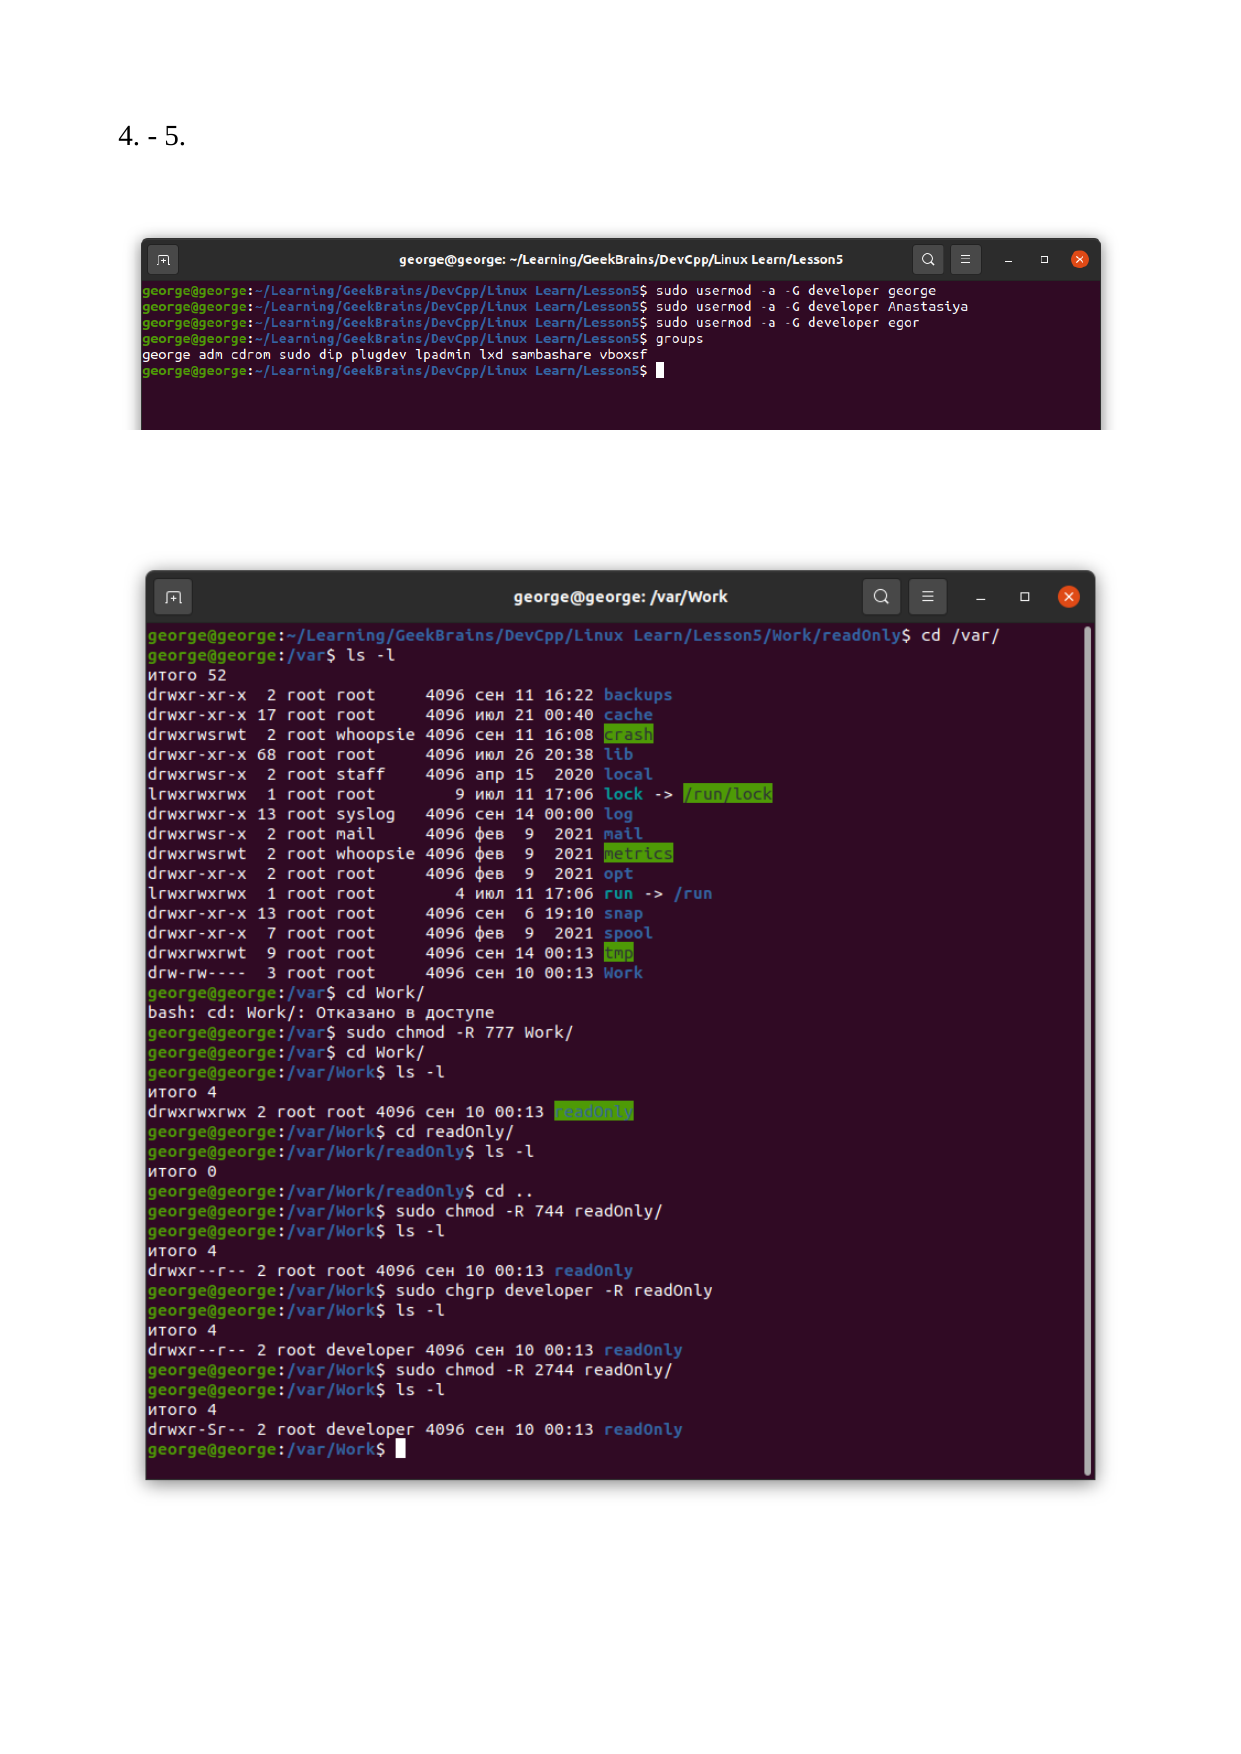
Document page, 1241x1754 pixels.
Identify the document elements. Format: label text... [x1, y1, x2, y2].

picture [118, 547, 1123, 1511]
text 4. - 5. [118, 118, 1122, 152]
